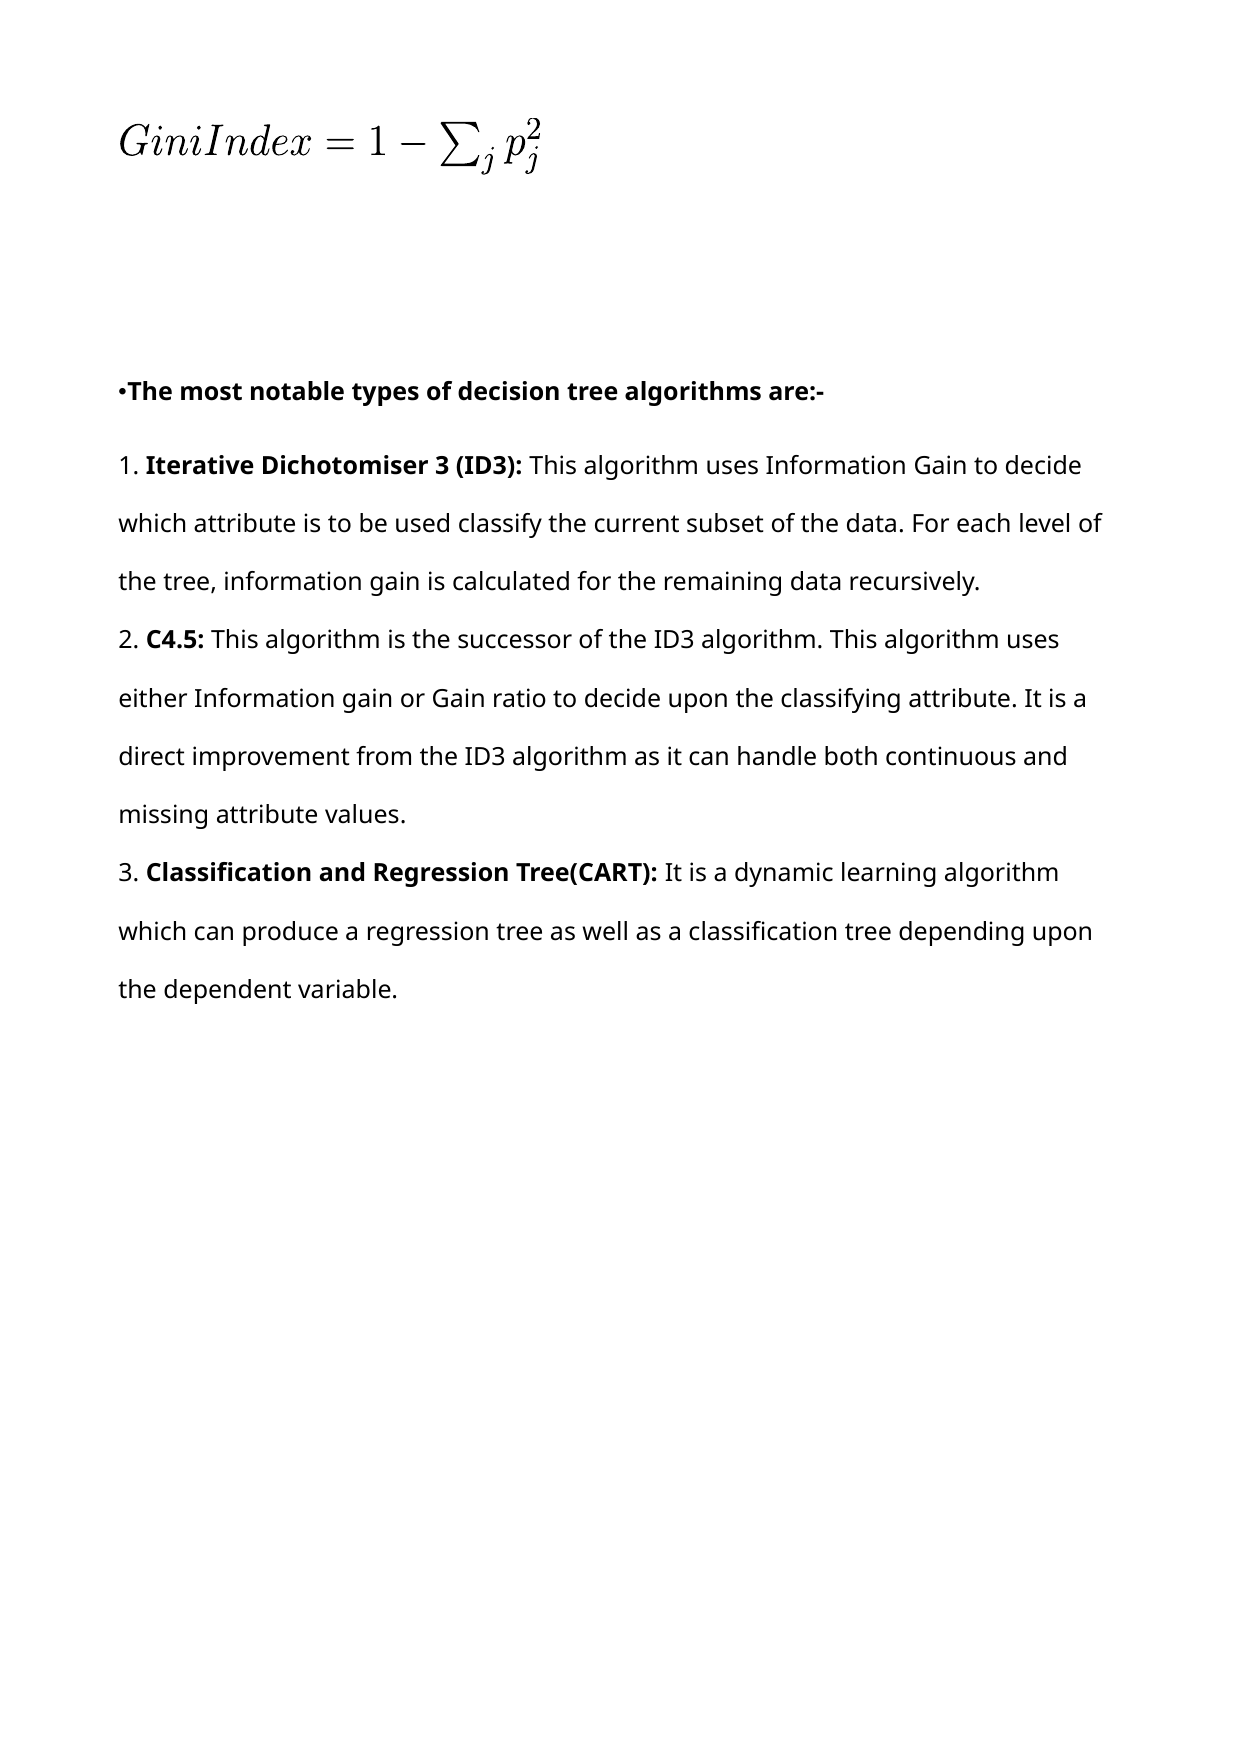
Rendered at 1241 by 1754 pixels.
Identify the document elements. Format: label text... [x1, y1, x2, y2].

list 2. C4.5: This algorithm is the successor of the ID3 algorithm. This algorithm uses either Information gain or Gain ratio to decide upon the classifying attribute. It is a direct improvement from the ID3 algorithm as it can handle both continuous and missing attribute values. [118, 622, 1122, 831]
list The most notable types of decision tree algorithms are:- [118, 374, 1122, 408]
list 3. Classification and Regression Tree(CART): It is a dynamic learning algorithm which can produce a regression tree as well as a classification tree depending upon the dependent variable. [118, 855, 1122, 1006]
list 1. Iterative Dichotomiser 3 (ID3): This algorithm uses Information Gain to decide which attribute is to be used classify the current subset of the data. For each level of the tree, information gain is calculated for the remaining data recursively. [118, 447, 1122, 598]
